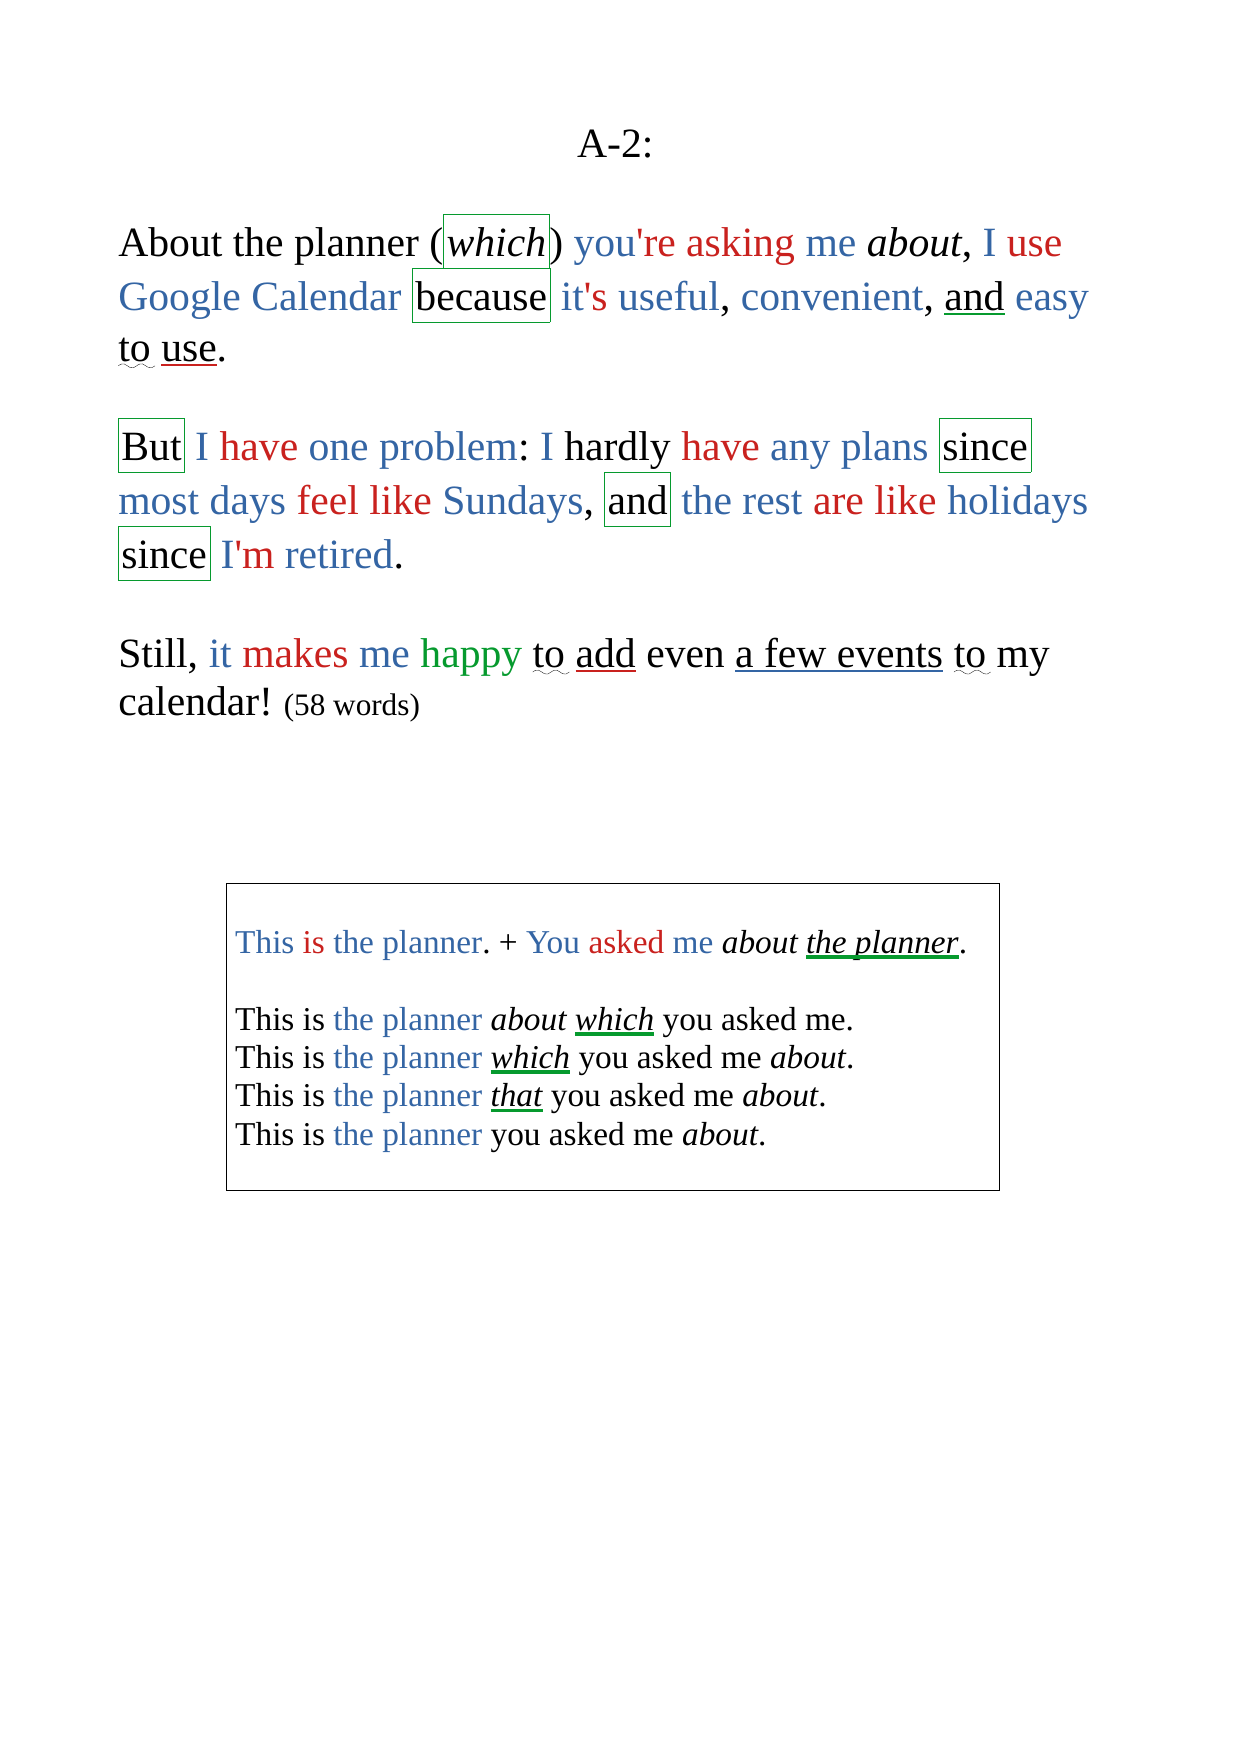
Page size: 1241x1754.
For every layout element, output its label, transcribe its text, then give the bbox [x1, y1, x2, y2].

text A-2: [118, 118, 1122, 166]
text Still, it makes me happy to add even a few events to my calendar! (58 words) [118, 628, 1122, 724]
text About the planner (which) you're asking me about, I use Google Calendar because it's useful, convenient, and easy to use. [118, 214, 1122, 370]
text But I have one problem: I hardly have any plans since most days feel like Sundays, and the rest are like holidays since I'm retired. [118, 418, 1122, 581]
